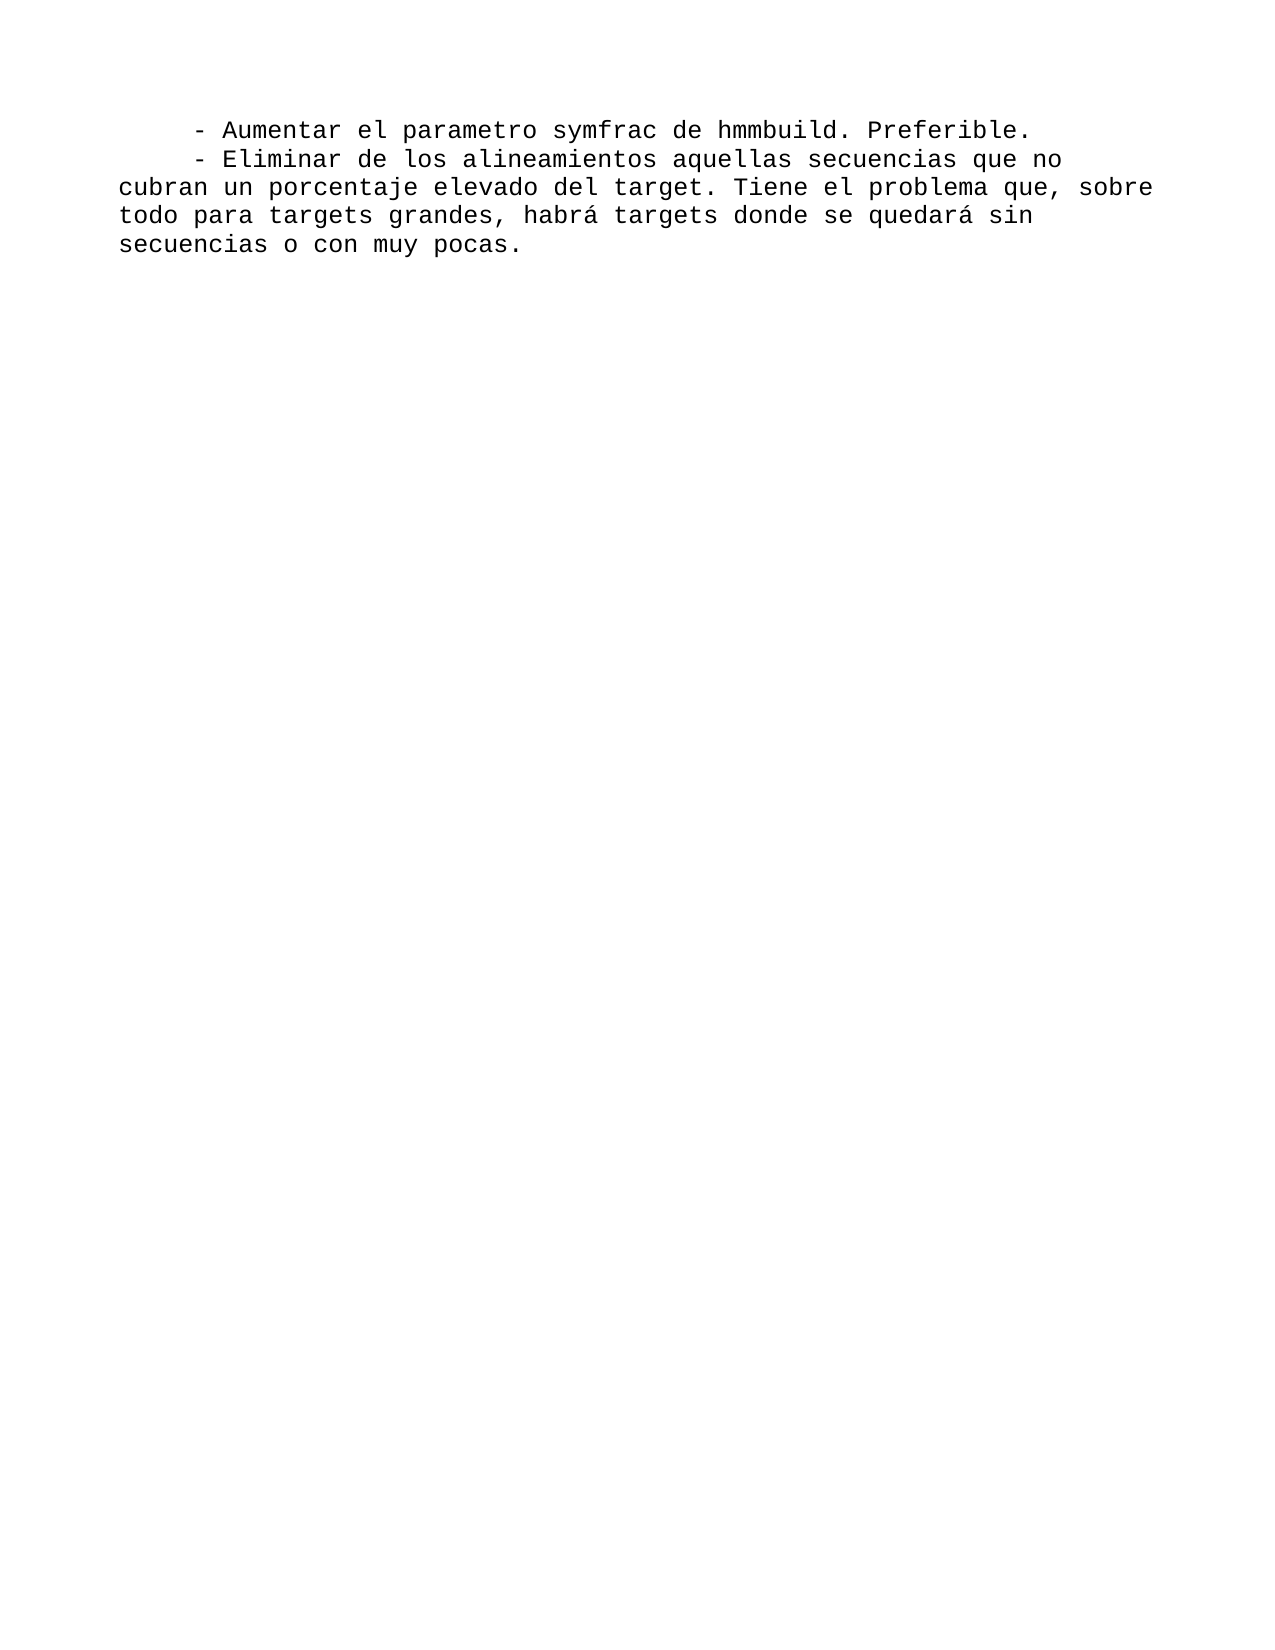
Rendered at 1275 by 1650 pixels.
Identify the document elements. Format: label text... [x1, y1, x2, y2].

text - Eliminar de los alineamientos aquellas secuencias que no cubran un porcentaje elevado del target. Tiene el problema que, sobre todo para targets grandes, habrá targets donde se quedará sin secuencias o con muy pocas. [118, 146, 1157, 260]
text - Aumentar el parametro symfrac de hmmbuild. Preferible. [118, 118, 1157, 146]
